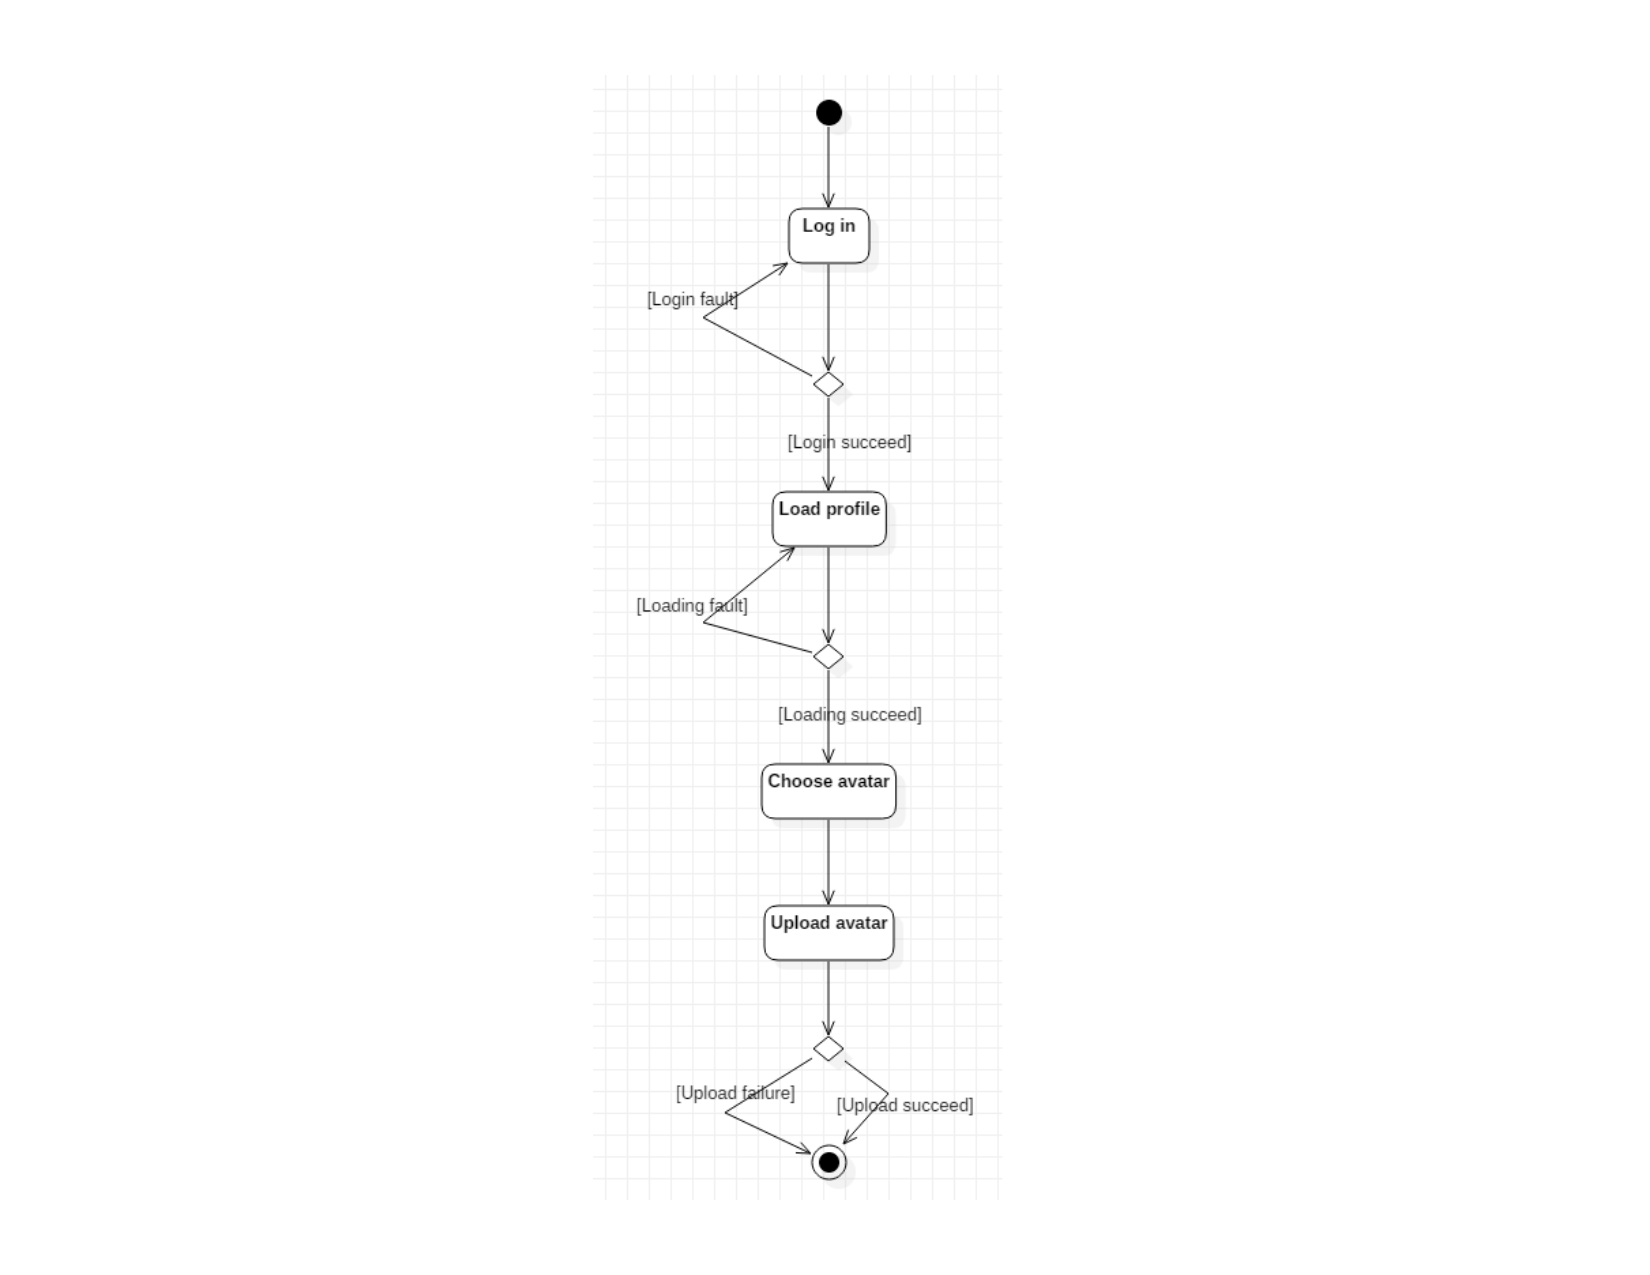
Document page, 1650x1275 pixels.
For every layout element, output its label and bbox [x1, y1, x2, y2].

picture [593, 75, 1003, 1200]
